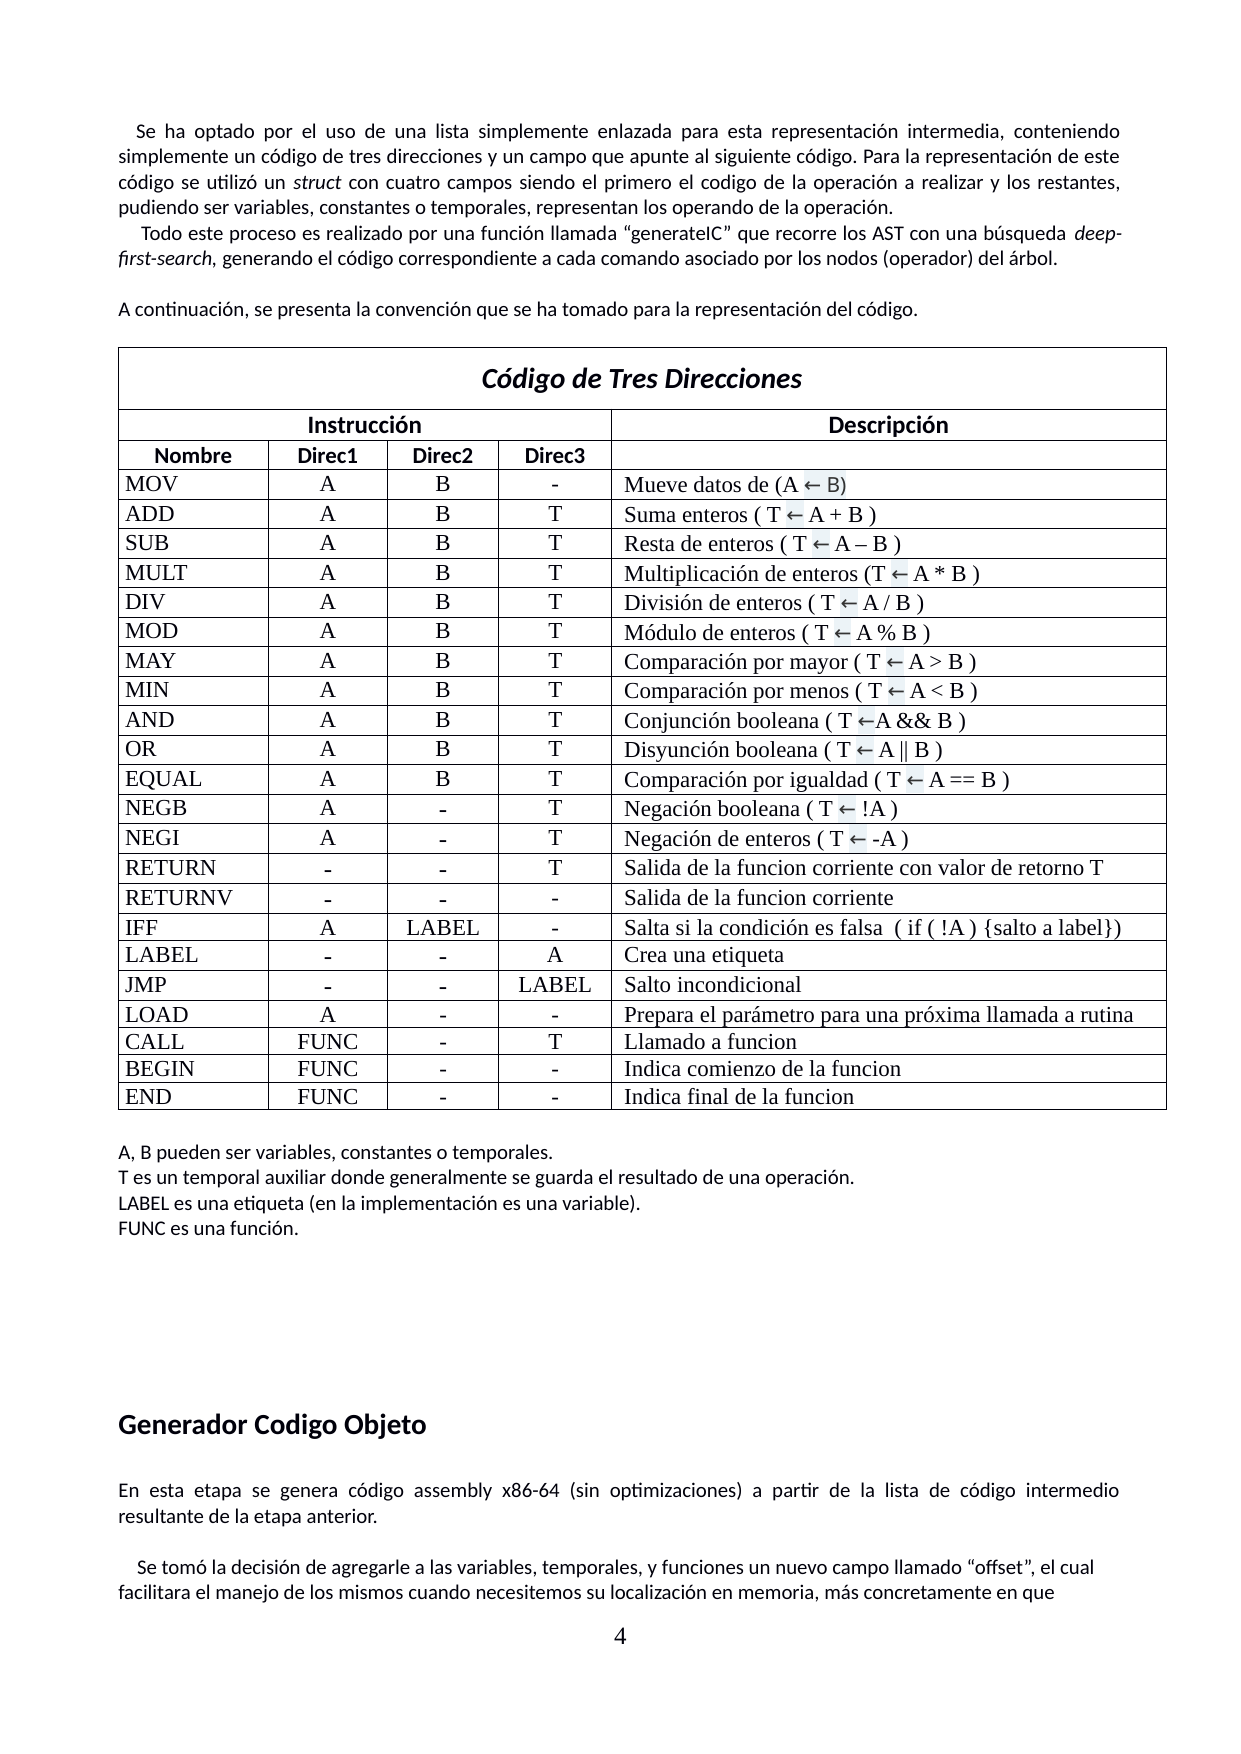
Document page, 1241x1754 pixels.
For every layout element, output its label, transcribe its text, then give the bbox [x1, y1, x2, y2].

table_cell B [388, 647, 498, 676]
table_cell - [269, 971, 387, 999]
table_cell FUNC [269, 1083, 387, 1109]
table_cell A [499, 941, 611, 970]
table_cell Multiplicación de enteros (T ← A * B ) [612, 559, 1166, 587]
table_cell Conjunción booleana ( T ←A && B ) [612, 706, 1166, 734]
table_cell Comparación por igualdad ( T ← A == B ) [612, 765, 1166, 793]
table_cell T [499, 765, 611, 793]
table_cell A [269, 647, 387, 676]
table_cell SUB [119, 529, 268, 558]
table_cell - [388, 824, 498, 853]
table_cell Salto incondicional [612, 971, 1166, 999]
table_cell T [499, 1028, 611, 1054]
table_cell FUNC [269, 1028, 387, 1054]
table_cell Indica comienzo de la funcion [612, 1055, 1166, 1082]
table_cell B [388, 529, 498, 558]
text LABEL es una etiqueta (en la implementación es una variable). [118, 1190, 1122, 1215]
table_cell NEGI [119, 824, 268, 853]
table_cell Resta de enteros ( T ← A – B ) [612, 529, 1166, 558]
table_cell - [499, 470, 611, 499]
table_cell Salida de la funcion corriente [612, 884, 1166, 913]
table_cell Módulo de enteros ( T ← A % B ) [612, 618, 1166, 646]
text Se ha optado por el uso de una lista simplemente enlazada para esta representación intermedia, conteniendo simplemente un código de tres direcciones y un campo que apunte al siguiente código. Para la representación de este código se utilizó un struct con cuatro campos siendo el primero el codigo de la operación a realizar y los restantes, pudiendo ser variables, constantes o temporales, representan los operando de la operación. [118, 118, 1122, 220]
table_cell Direc3 [499, 441, 611, 469]
table_cell - [388, 854, 498, 883]
table_cell CALL [119, 1028, 268, 1054]
table_cell MOD [119, 618, 268, 646]
table_cell Indica final de la funcion [612, 1083, 1166, 1109]
table_cell RETURNV [119, 884, 268, 913]
table_cell LOAD [119, 1001, 268, 1027]
table_cell - [388, 941, 498, 970]
table_cell T [499, 529, 611, 558]
table_cell T [499, 706, 611, 734]
table_cell Crea una etiqueta [612, 941, 1166, 970]
table_cell Negación de enteros ( T ← -A ) [612, 824, 1166, 853]
table_cell T [499, 795, 611, 823]
table_cell T [499, 559, 611, 587]
table_cell T [499, 647, 611, 676]
table_cell Direc1 [269, 441, 387, 469]
table_cell Comparación por mayor ( T ← A > B ) [612, 647, 1166, 676]
table_cell B [388, 765, 498, 793]
table_cell RETURN [119, 854, 268, 883]
table_cell BEGIN [119, 1055, 268, 1082]
table_cell B [388, 677, 498, 705]
table_cell B [388, 500, 498, 528]
text FUNC es una función. [118, 1215, 1122, 1241]
table_cell Mueve datos de (A ← B) [612, 470, 1166, 499]
table_cell DIV [119, 588, 268, 617]
table_cell - [499, 884, 611, 913]
table_cell A [269, 914, 387, 940]
table_cell - [388, 884, 498, 913]
table_cell T [499, 618, 611, 646]
table_cell A [269, 588, 387, 617]
table_cell FUNC [269, 1055, 387, 1082]
table_cell A [269, 824, 387, 853]
table_cell Negación booleana ( T ← !A ) [612, 795, 1166, 823]
table_cell EQUAL [119, 765, 268, 793]
table_cell - [499, 1055, 611, 1082]
table_cell A [269, 529, 387, 558]
text A, B pueden ser variables, constantes o temporales. [118, 1139, 1122, 1164]
table_cell - [499, 1001, 611, 1027]
table_cell MULT [119, 559, 268, 587]
table_cell División de enteros ( T ← A / B ) [612, 588, 1166, 617]
table_cell A [269, 765, 387, 793]
table_cell T [499, 588, 611, 617]
table_cell B [388, 559, 498, 587]
table_cell Direc2 [388, 441, 498, 469]
table_cell Prepara el parámetro para una próxima llamada a rutina [612, 1001, 1166, 1027]
table_cell END [119, 1083, 268, 1109]
table_cell IFF [119, 914, 268, 940]
table_cell Suma enteros ( T ← A + B ) [612, 500, 1166, 528]
table_cell A [269, 500, 387, 528]
table_cell Disyunción booleana ( T ← A || B ) [612, 736, 1166, 764]
table_cell T [499, 500, 611, 528]
text Todo este proceso es realizado por una función llamada “generateIC” que recorre los AST con una búsqueda deep-first-search, generando el código correspondiente a cada comando asociado por los nodos (operador) del árbol. [118, 220, 1122, 271]
table_cell - [388, 1083, 498, 1109]
table_cell [612, 441, 1166, 469]
table_cell A [269, 736, 387, 764]
table_cell B [388, 588, 498, 617]
table_cell A [269, 618, 387, 646]
table_header Código de Tres Direcciones [119, 348, 1166, 408]
table_cell A [269, 677, 387, 705]
table_cell - [388, 1028, 498, 1054]
table_cell B [388, 618, 498, 646]
text T es un temporal auxiliar donde generalmente se guarda el resultado de una operación. [118, 1164, 1122, 1190]
table_cell AND [119, 706, 268, 734]
table_cell A [269, 795, 387, 823]
table_cell Llamado a funcion [612, 1028, 1166, 1054]
table_cell Comparación por menos ( T ← A < B ) [612, 677, 1166, 705]
table_cell T [499, 677, 611, 705]
table_cell Nombre [119, 441, 268, 469]
table_cell LABEL [499, 971, 611, 999]
table_cell OR [119, 736, 268, 764]
table_cell A [269, 706, 387, 734]
table_cell - [388, 971, 498, 999]
table_cell B [388, 470, 498, 499]
table_cell Descripción [612, 410, 1166, 440]
text Generador Codigo Objeto [118, 1406, 1122, 1442]
table_cell Salta si la condición es falsa ( if ( !A ) {salto a label}) [612, 914, 1166, 940]
text Se tomó la decisión de agregarle a las variables, temporales, y funciones un nuevo campo llamado “offset”, el cual facilitara el manejo de los mismos cuando necesitemos su localización en memoria, más concretamente en que [118, 1554, 1122, 1605]
table_cell - [499, 914, 611, 940]
table_cell - [269, 854, 387, 883]
table_cell JMP [119, 971, 268, 999]
table_cell - [499, 1083, 611, 1109]
table_cell - [269, 884, 387, 913]
table_cell T [499, 854, 611, 883]
table_cell NEGB [119, 795, 268, 823]
table_cell B [388, 706, 498, 734]
table_cell LABEL [119, 941, 268, 970]
table_cell ADD [119, 500, 268, 528]
text A continuación, se presenta la convención que se ha tomado para la representación del código. [118, 296, 1122, 321]
table_cell - [388, 1055, 498, 1082]
table_cell - [269, 941, 387, 970]
table_cell MOV [119, 470, 268, 499]
table_cell A [269, 1001, 387, 1027]
table_cell MAY [119, 647, 268, 676]
table_cell A [269, 559, 387, 587]
table_cell Instrucción [119, 410, 611, 440]
table_cell T [499, 736, 611, 764]
table_cell T [499, 824, 611, 853]
table_cell - [388, 795, 498, 823]
table_cell MIN [119, 677, 268, 705]
table_cell Salida de la funcion corriente con valor de retorno T [612, 854, 1166, 883]
table_cell A [269, 470, 387, 499]
text En esta etapa se genera código assembly x86-64 (sin optimizaciones) a partir de la lista de código intermedio resultante de la etapa anterior. [118, 1478, 1122, 1528]
table_cell - [388, 1001, 498, 1027]
table_cell LABEL [388, 914, 498, 940]
table_cell B [388, 736, 498, 764]
